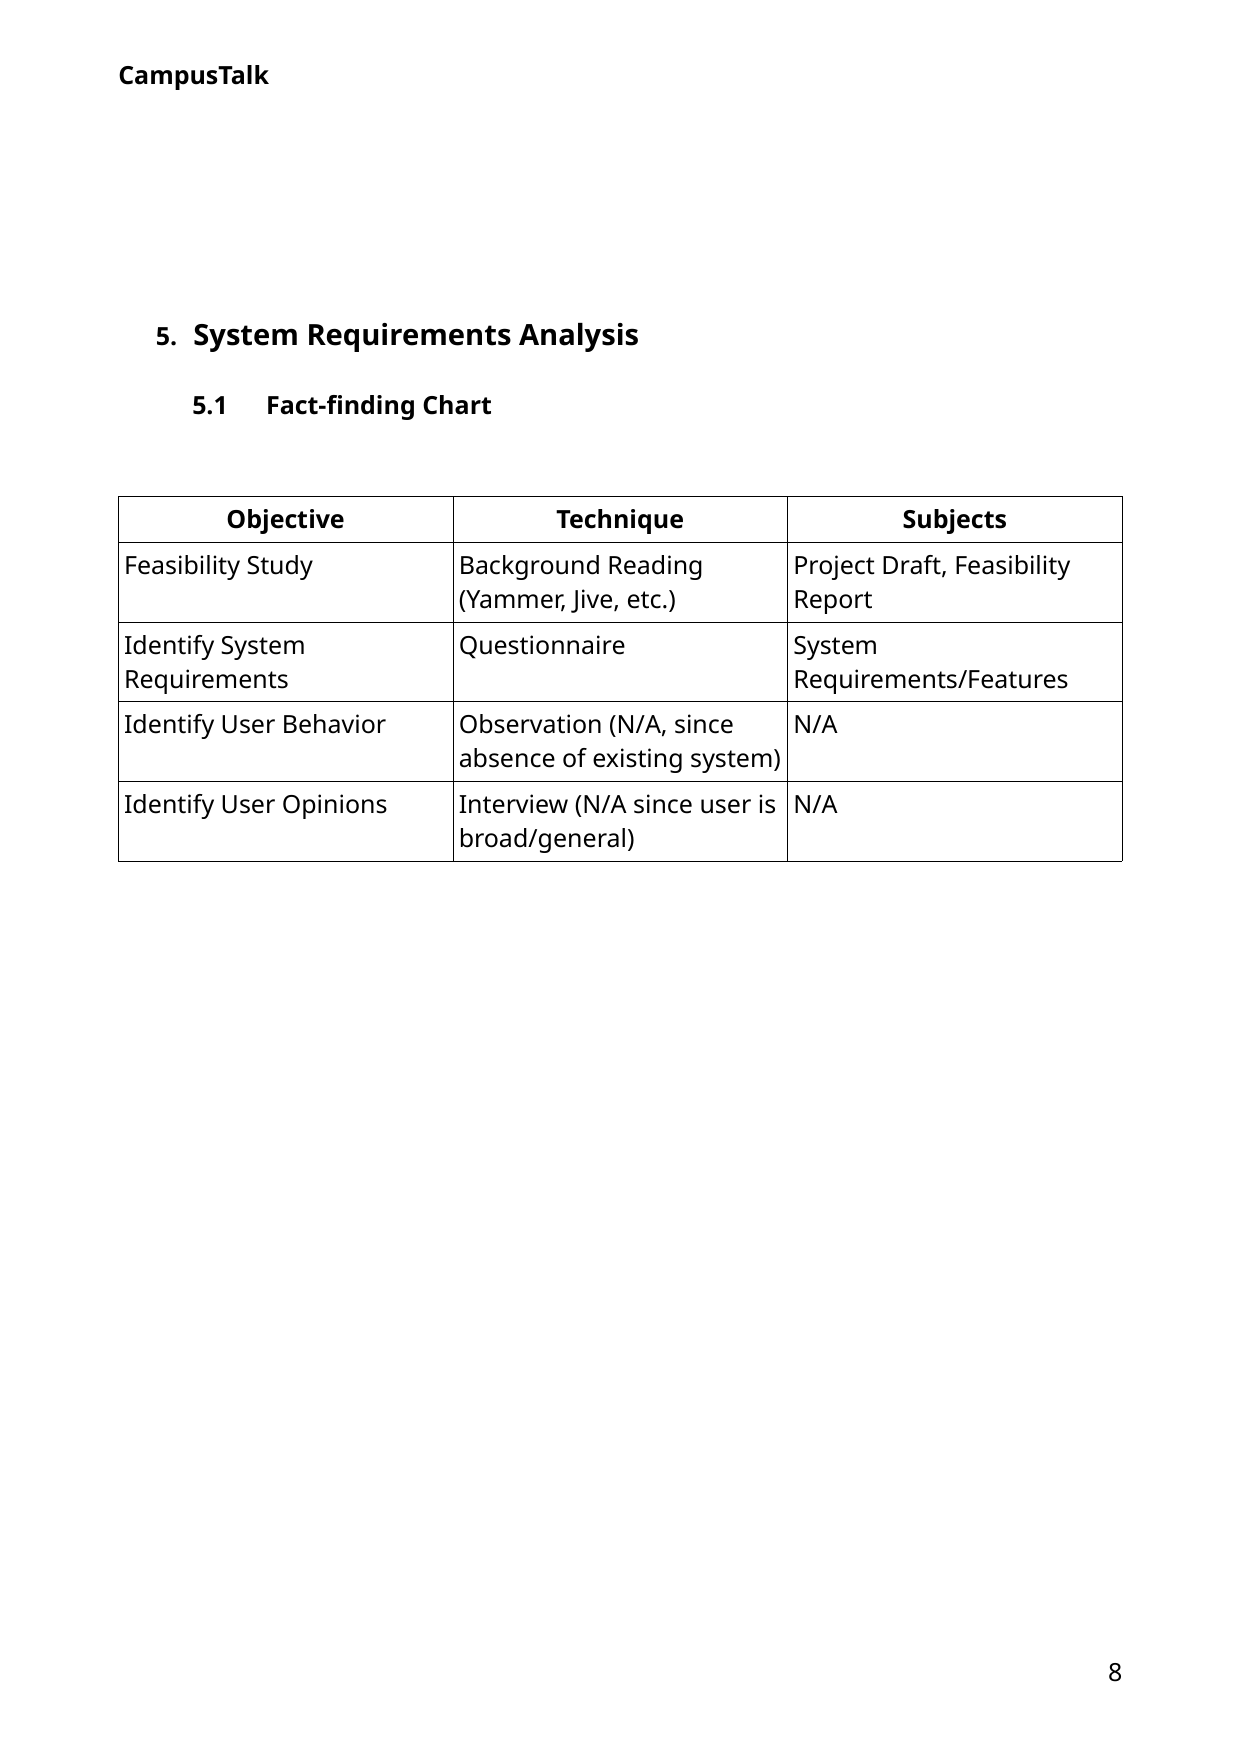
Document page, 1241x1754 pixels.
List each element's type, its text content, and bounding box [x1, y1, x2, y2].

table_cell N/A [788, 702, 1122, 781]
table_cell Project Draft, Feasibility Report [788, 543, 1122, 622]
list System Requirements Analysis [156, 314, 1122, 354]
table_cell Background Reading (Yammer, Jive, etc.) [454, 543, 787, 622]
text 5.1 Fact-finding Chart [118, 388, 1122, 422]
table_cell Identify System Requirements [119, 623, 453, 701]
table_cell Questionnaire [454, 623, 787, 701]
table_cell Identify User Opinions [119, 782, 453, 861]
table_cell Identify User Behavior [119, 702, 453, 781]
table_header Subjects [788, 497, 1122, 542]
table_cell Feasibility Study [119, 543, 453, 622]
table_cell Interview (N/A since user is broad/general) [454, 782, 787, 861]
table_cell System Requirements/Features [788, 623, 1122, 701]
table_cell Observation (N/A, since absence of existing system) [454, 702, 787, 781]
table_cell N/A [788, 782, 1122, 861]
table_header Technique [454, 497, 787, 542]
table_header Objective [119, 497, 453, 542]
